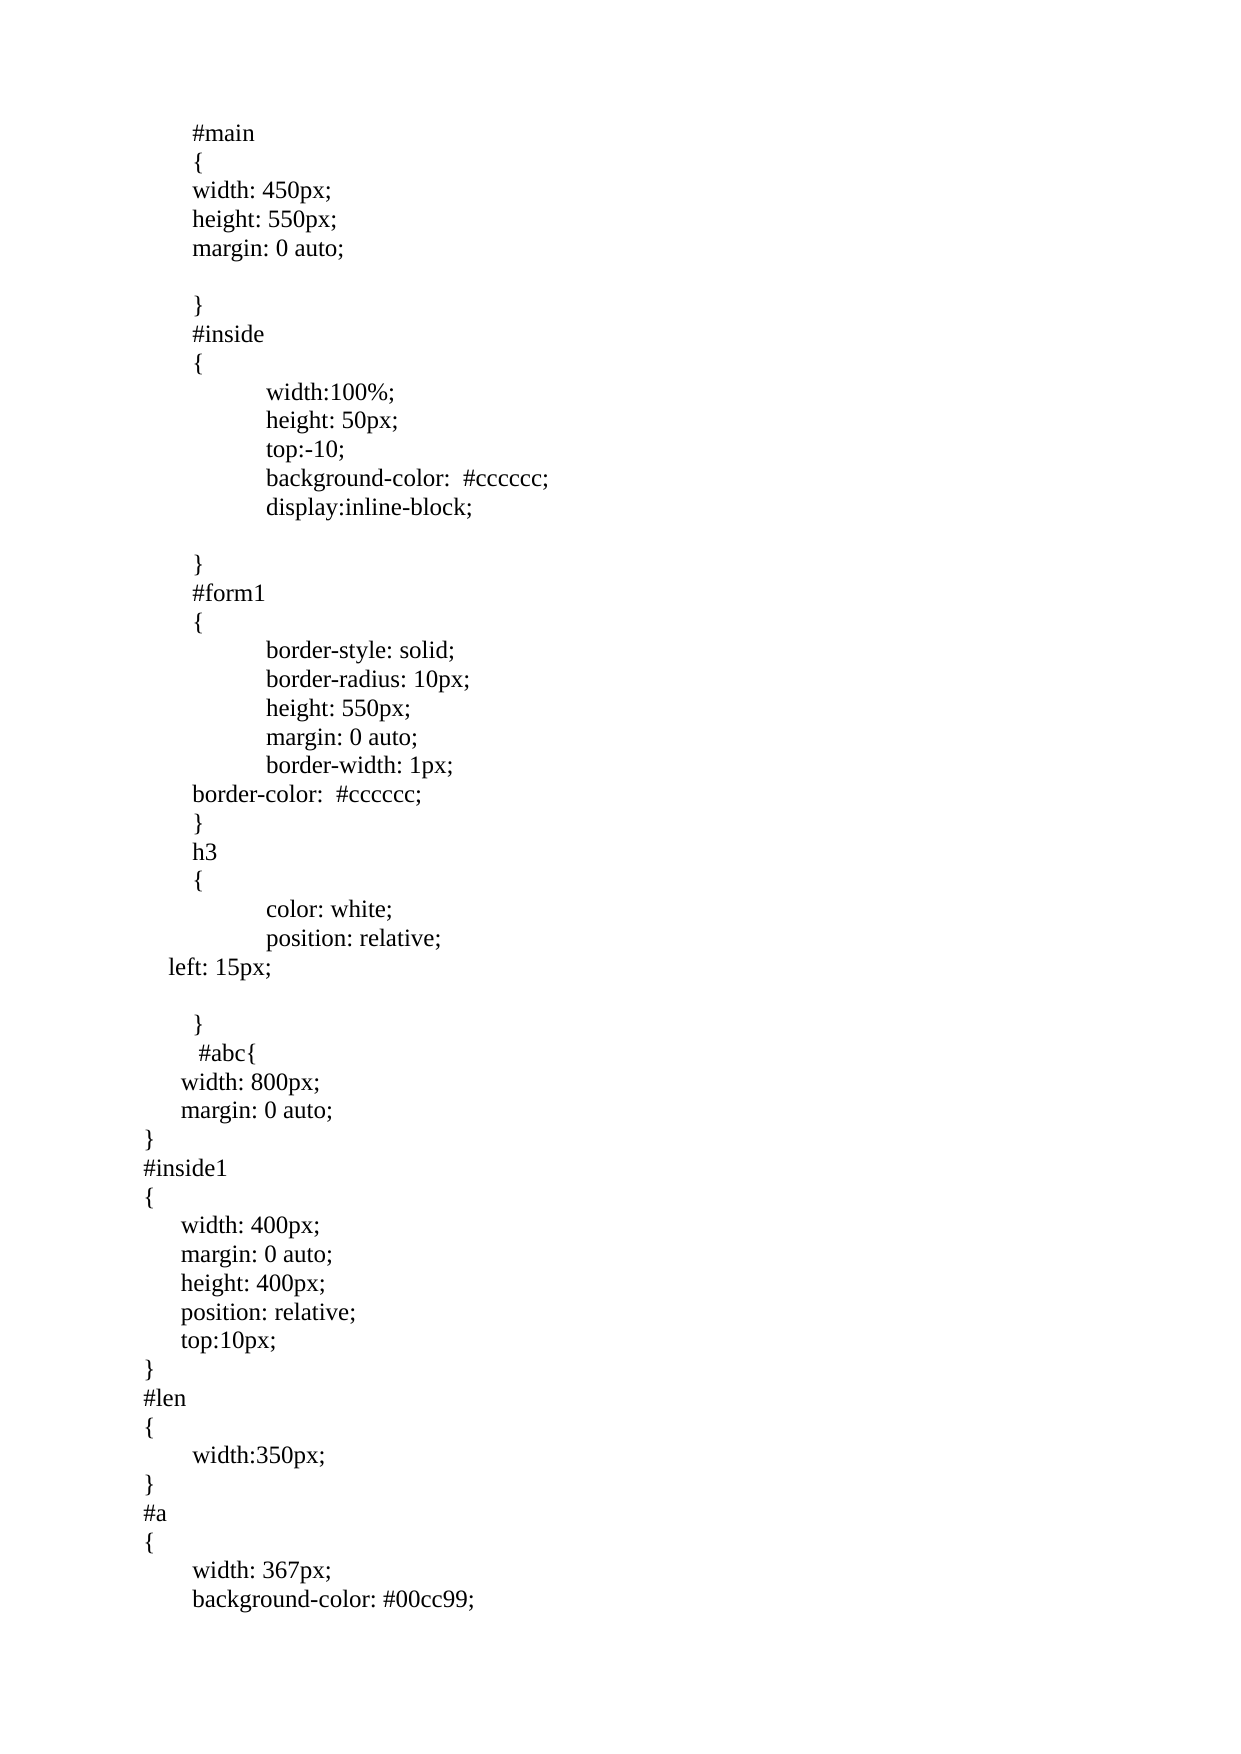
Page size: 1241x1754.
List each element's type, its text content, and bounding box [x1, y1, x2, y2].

text { [118, 348, 1122, 377]
text color: white; [118, 894, 1122, 923]
text } [118, 808, 1122, 837]
text height: 550px; [118, 204, 1122, 233]
text height: 50px; [118, 406, 1122, 434]
text position: relative; [118, 923, 1122, 952]
text margin: 0 auto; [118, 233, 1122, 262]
text background-color: #cccccc; [118, 463, 1122, 492]
text width: 800px; [118, 1067, 1122, 1096]
text margin: 0 auto; [118, 722, 1122, 751]
text h3 [118, 837, 1122, 866]
text { [118, 147, 1122, 176]
text { [118, 607, 1122, 636]
text #form1 [118, 578, 1122, 607]
text border-radius: 10px; [118, 664, 1122, 693]
text margin: 0 auto; [118, 1239, 1122, 1268]
text width: 450px; [118, 176, 1122, 204]
text border-width: 1px; [118, 751, 1122, 779]
text } [118, 1124, 1122, 1153]
text { [118, 1527, 1122, 1556]
text border-color: #cccccc; [118, 779, 1122, 808]
text left: 15px; [118, 952, 1122, 981]
text } [118, 1354, 1122, 1383]
text } [118, 1469, 1122, 1498]
text { [118, 1182, 1122, 1211]
text width: 367px; [118, 1556, 1122, 1584]
text } [118, 549, 1122, 578]
text top:-10; [118, 434, 1122, 463]
text margin: 0 auto; [118, 1096, 1122, 1124]
text #len [118, 1383, 1122, 1412]
text } [118, 1009, 1122, 1038]
text width: 400px; [118, 1211, 1122, 1239]
text #inside1 [118, 1153, 1122, 1182]
text { [118, 1412, 1122, 1441]
text width:350px; [118, 1441, 1122, 1469]
text height: 550px; [118, 693, 1122, 722]
text #main [118, 118, 1122, 147]
text width:100%; [118, 377, 1122, 406]
text height: 400px; [118, 1268, 1122, 1297]
text #a [118, 1498, 1122, 1527]
text #abc{ [118, 1038, 1122, 1067]
text } [118, 291, 1122, 319]
text display:inline-block; [118, 492, 1122, 521]
text background-color: #00cc99; [118, 1584, 1122, 1613]
text border-style: solid; [118, 636, 1122, 664]
text { [118, 866, 1122, 894]
text #inside [118, 319, 1122, 348]
text top:10px; [118, 1326, 1122, 1354]
text position: relative; [118, 1297, 1122, 1326]
